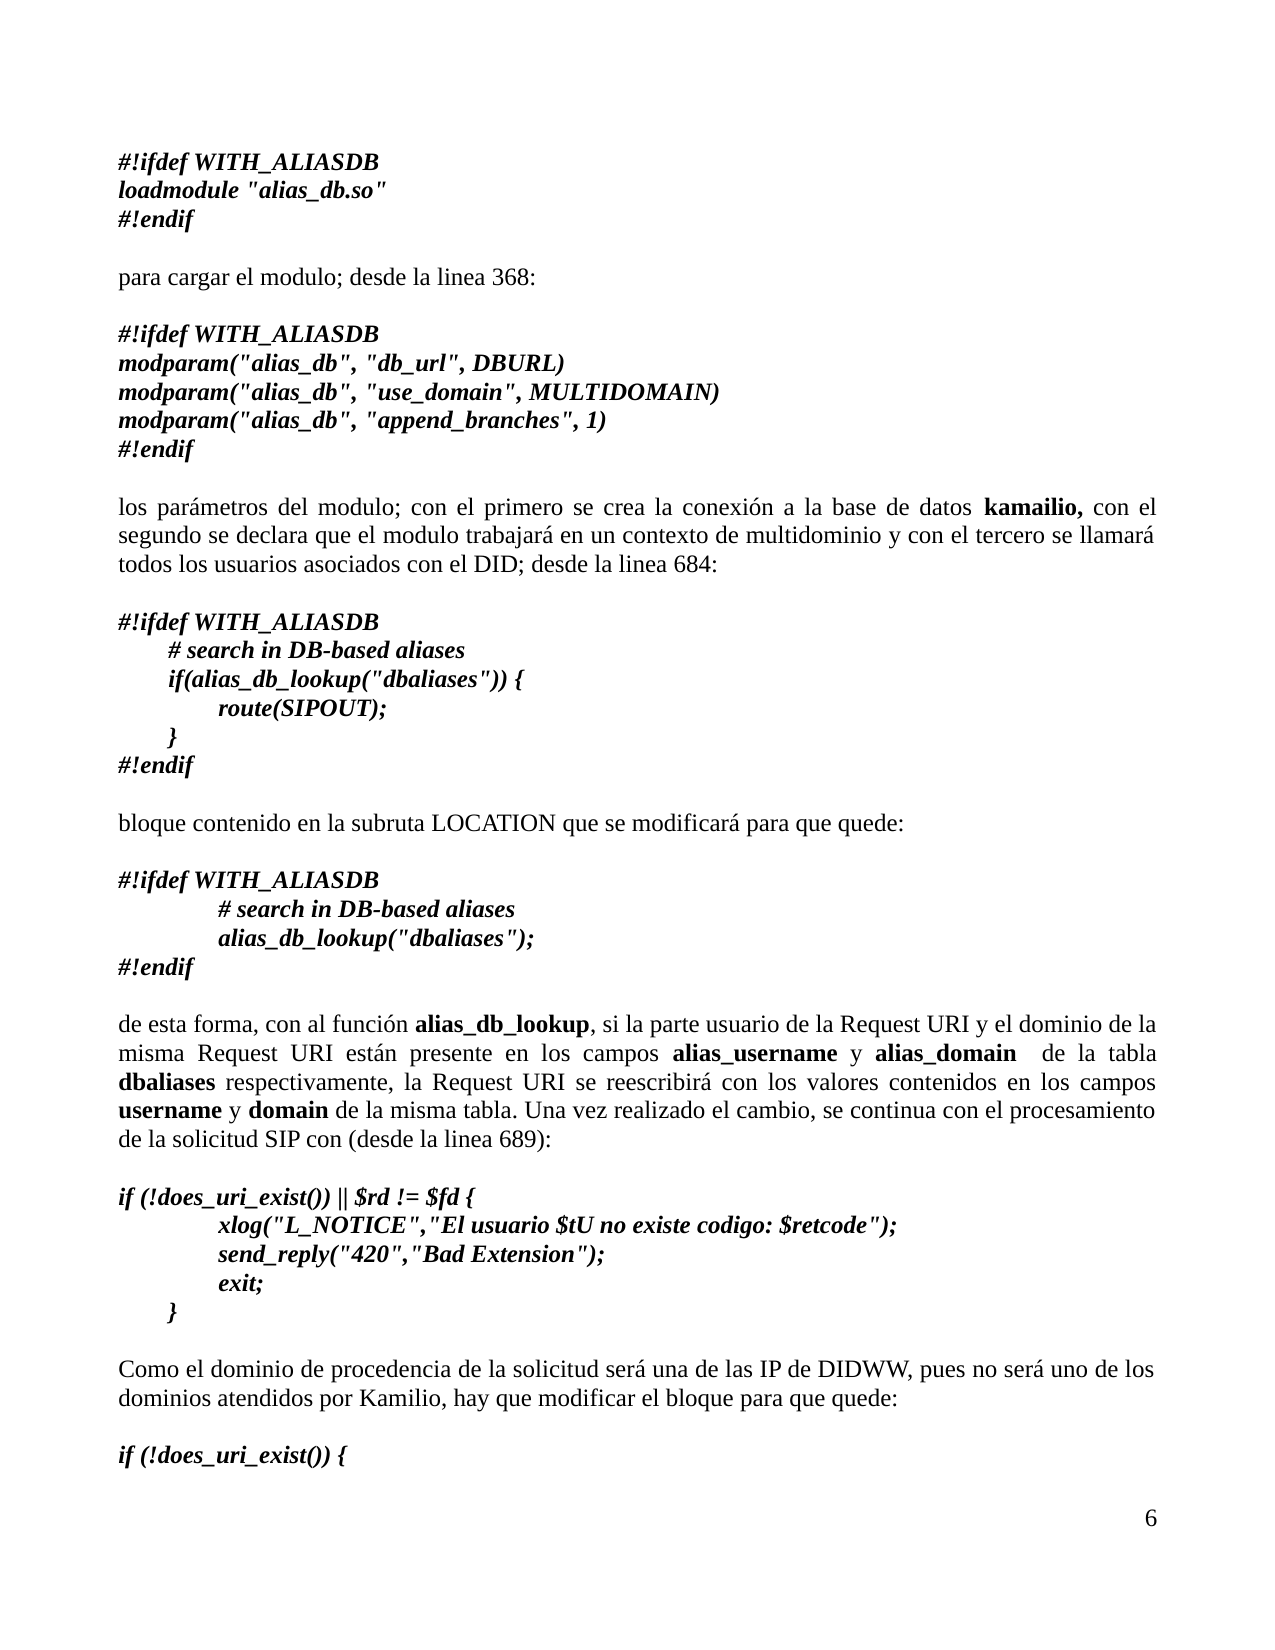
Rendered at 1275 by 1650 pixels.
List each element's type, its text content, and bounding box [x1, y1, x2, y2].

text send_reply("420","Bad Extension"); [118, 1239, 1157, 1268]
text if(alias_db_lookup("dbaliases")) { [118, 664, 1157, 693]
text if (!does_uri_exist()) { [118, 1441, 1157, 1469]
text #!endif [118, 751, 1157, 779]
text Como el dominio de procedencia de la solicitud será una de las IP de DIDWW, pues no será uno de los dominios atendidos por Kamilio, hay que modificar el bloque para que quede: [118, 1354, 1157, 1412]
text bloque contenido en la subruta LOCATION que se modificará para que quede: [118, 808, 1157, 837]
text #!ifdef WITH_ALIASDB [118, 319, 1157, 348]
text modparam("alias_db", "db_url", DBURL) [118, 348, 1157, 377]
text } [118, 1297, 1157, 1326]
text #!endif [118, 204, 1157, 233]
text #!ifdef WITH_ALIASDB [118, 147, 1157, 176]
text modparam("alias_db", "use_domain", MULTIDOMAIN) [118, 377, 1157, 406]
text #!ifdef WITH_ALIASDB [118, 866, 1157, 894]
text # search in DB-based aliases [118, 636, 1157, 664]
text para cargar el modulo; desde la linea 368: [118, 262, 1157, 291]
text #!ifdef WITH_ALIASDB [118, 607, 1157, 636]
text loadmodule "alias_db.so" [118, 176, 1157, 204]
text #!endif [118, 434, 1157, 463]
text } [118, 722, 1157, 751]
text modparam("alias_db", "append_branches", 1) [118, 406, 1157, 434]
text # search in DB-based aliases [118, 894, 1157, 923]
text xlog("L_NOTICE","El usuario $tU no existe codigo: $retcode"); [118, 1211, 1157, 1239]
text route(SIPOUT); [118, 693, 1157, 722]
text if (!does_uri_exist()) || $rd != $fd { [118, 1182, 1157, 1211]
text de esta forma, con al función alias_db_lookup, si la parte usuario de la Request URI y el dominio de la misma Request URI están presente en los campos alias_username y alias_domain de la tabla dbaliases respectivamente, la Request URI se reescribirá con los valores contenidos en los campos username y domain de la misma tabla. Una vez realizado el cambio, se continua con el procesamiento de la solicitud SIP con (desde la linea 689): [118, 1009, 1157, 1153]
text los parámetros del modulo; con el primero se crea la conexión a la base de datos kamailio, con el segundo se declara que el modulo trabajará en un contexto de multidominio y con el tercero se llamará todos los usuarios asociados con el DID; desde la linea 684: [118, 492, 1157, 578]
text exit; [118, 1268, 1157, 1297]
text #!endif [118, 952, 1157, 981]
text alias_db_lookup("dbaliases"); [118, 923, 1157, 952]
